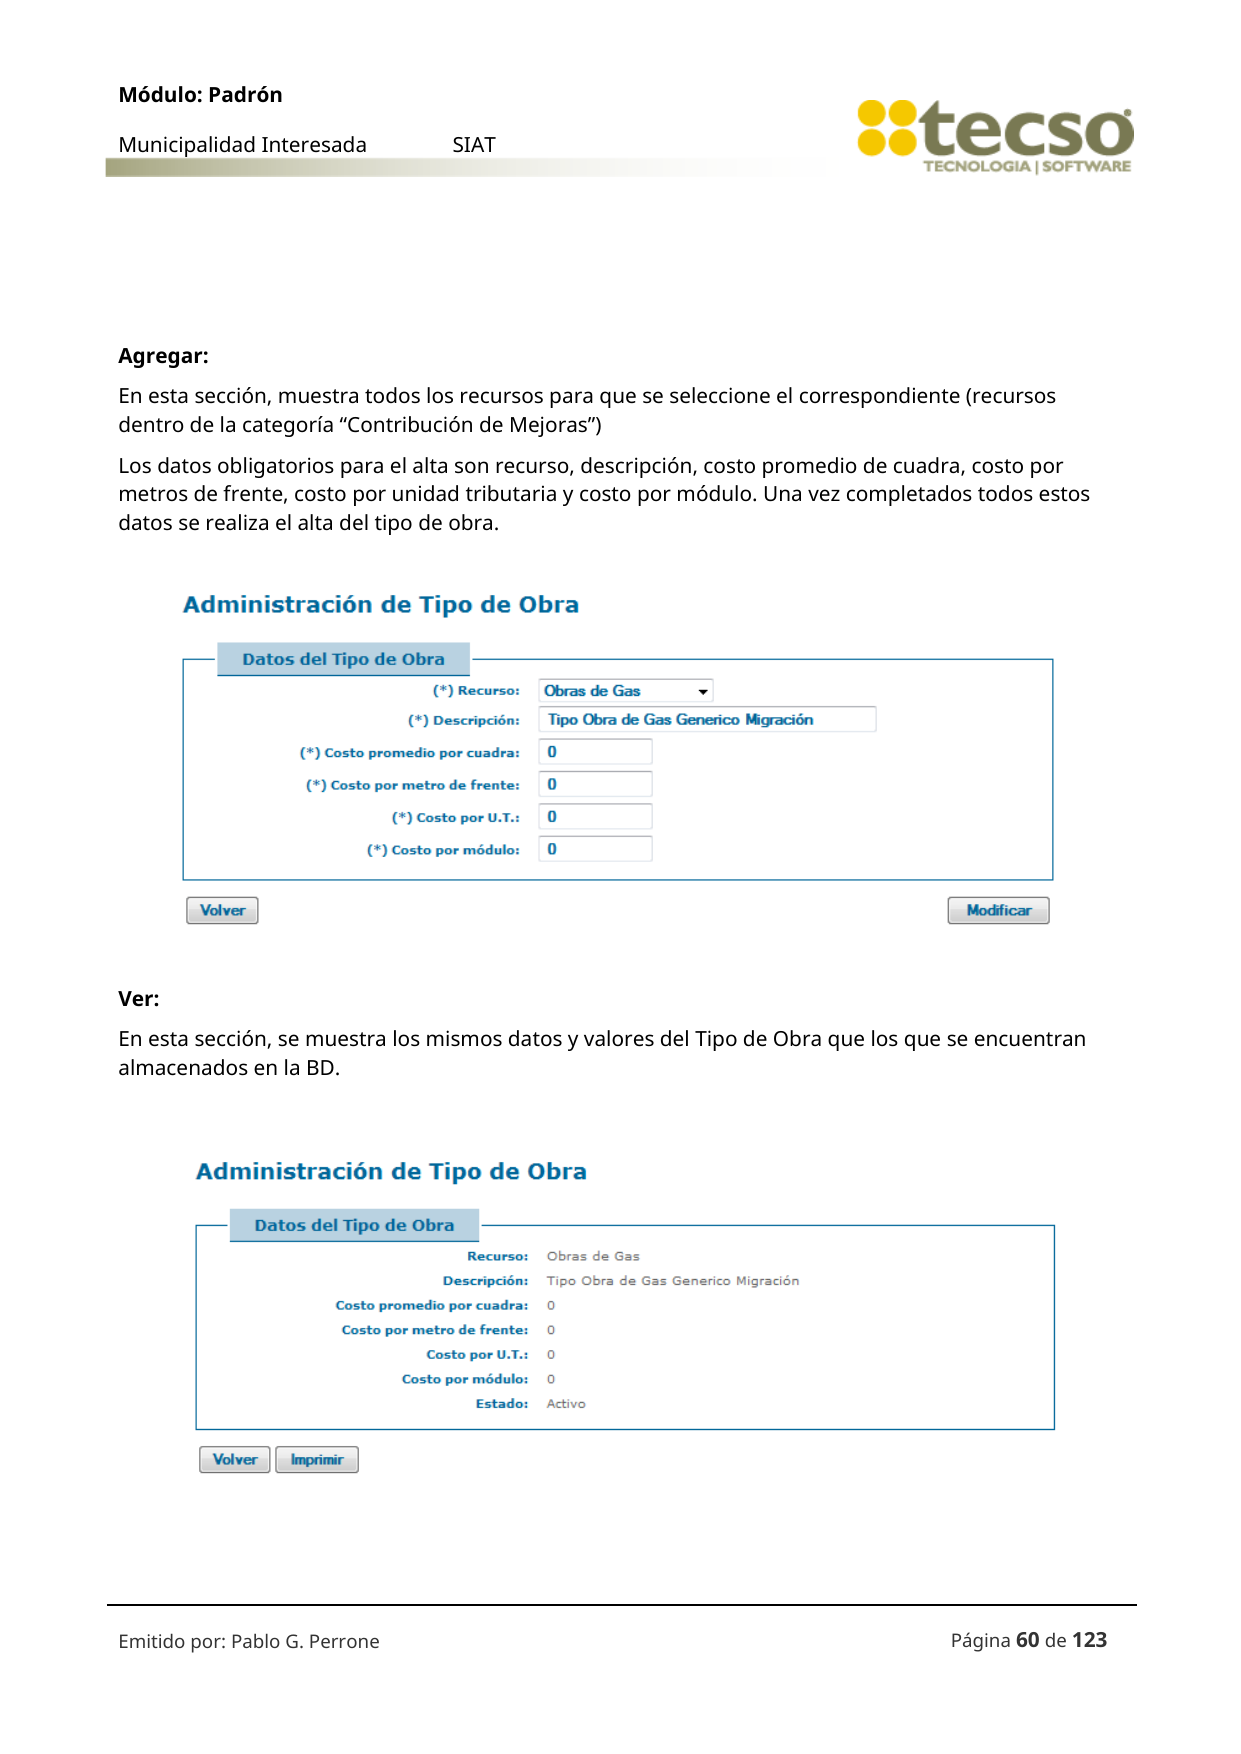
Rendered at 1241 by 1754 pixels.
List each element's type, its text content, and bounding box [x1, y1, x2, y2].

text Ver: [118, 984, 1122, 1012]
text En esta sección, muestra todos los recursos para que se seleccione el correspondiente (recursos dentro de la categoría “Contribución de Mejoras”) [118, 382, 1122, 438]
text Agregar: [118, 341, 1122, 369]
picture [105, 100, 1134, 177]
text En esta sección, se muestra los mismos datos y valores del Tipo de Obra que los que se encuentran almacenados en la BD. [118, 1024, 1122, 1081]
picture [176, 1145, 1065, 1488]
picture [169, 589, 1071, 943]
text Los datos obligatorios para el alta son recurso, descripción, costo promedio de cuadra, costo por metros de frente, costo por unidad tributaria y costo por módulo. Una vez completados todos estos datos se realiza el alta del tipo de obra. [118, 451, 1122, 536]
